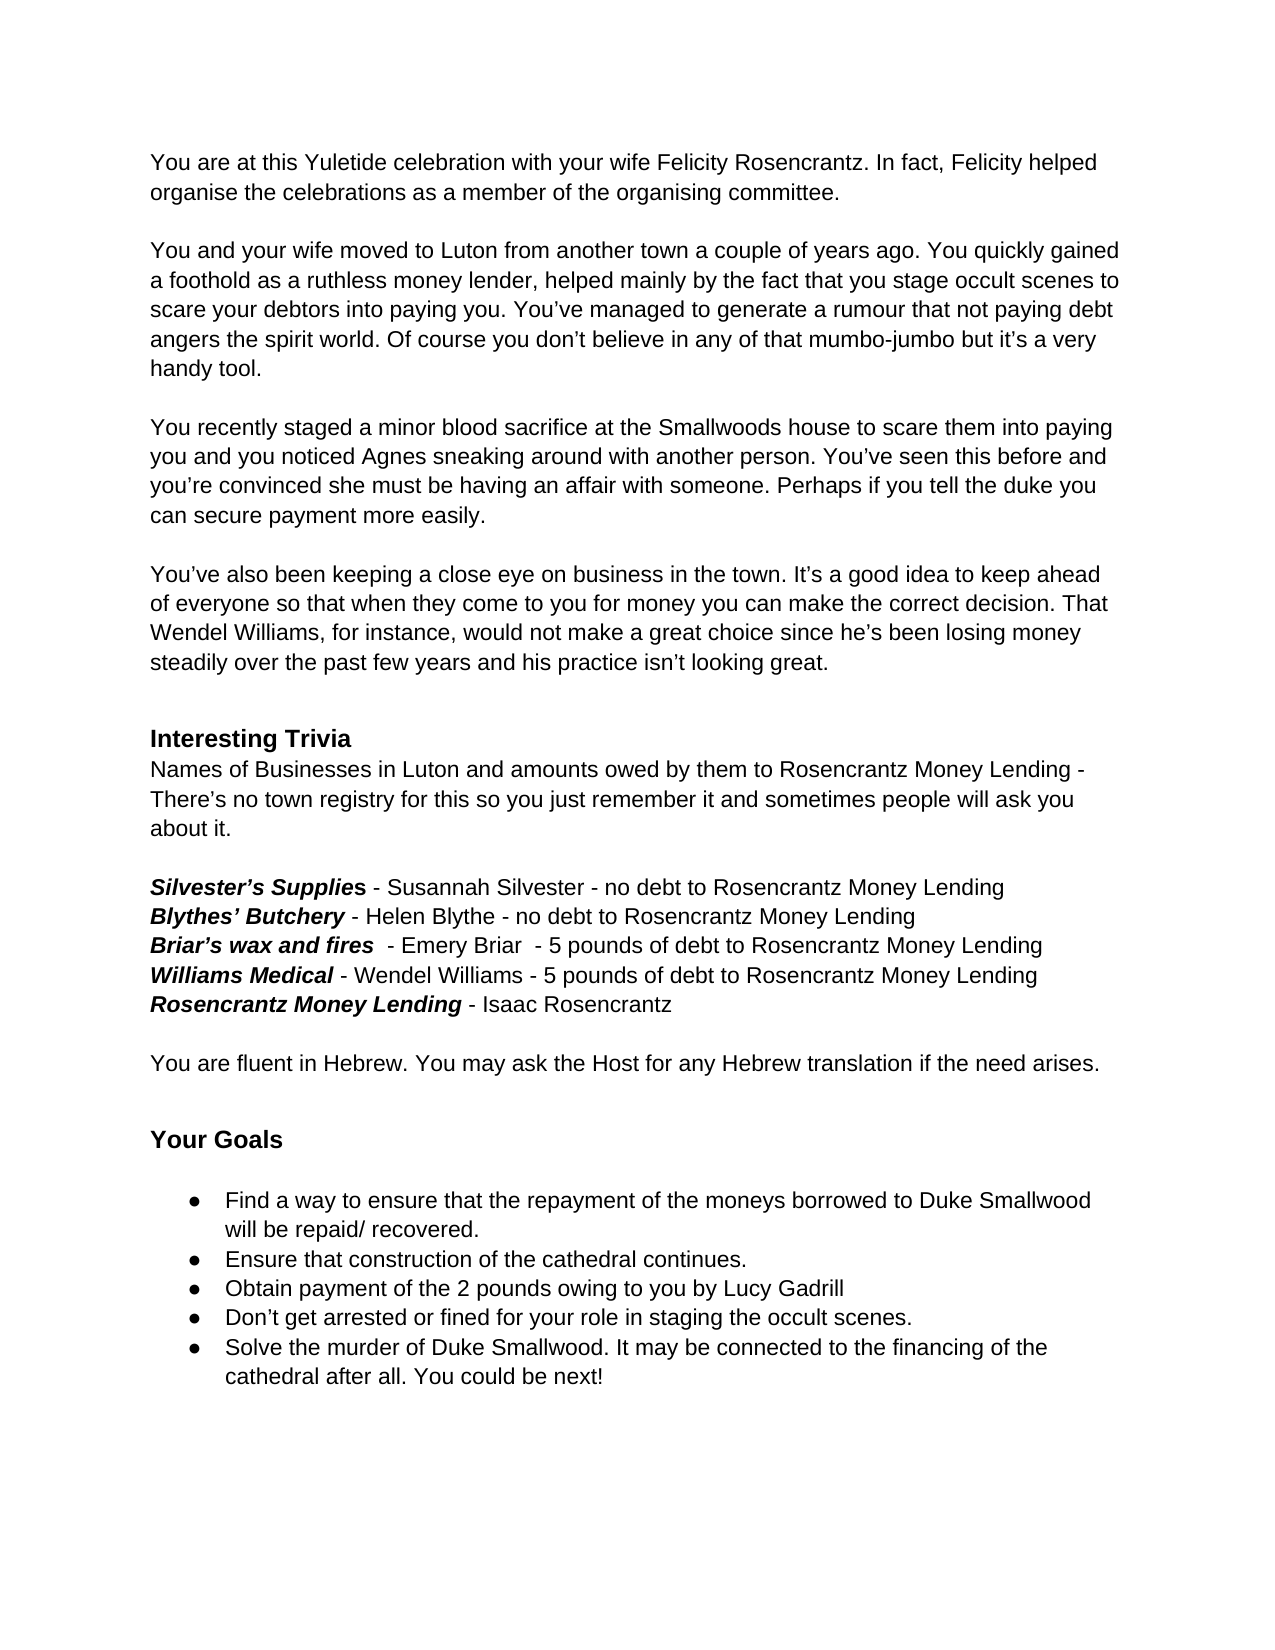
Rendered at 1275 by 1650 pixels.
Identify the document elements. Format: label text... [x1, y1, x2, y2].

subtitle Your Goals [150, 1126, 1125, 1154]
subtitle Interesting Trivia [150, 725, 1125, 753]
list Find a way to ensure that the repayment of the moneys borrowed to Duke Smallwood will be repaid/ recovered. [187, 1187, 1125, 1242]
text You are fluent in Hebrew. You may ask the Host for any Hebrew translation if the need arises. [150, 1051, 1125, 1076]
text Blythes’ Butchery - Helen Blythe - no debt to Rosencrantz Money Lending [150, 904, 1125, 929]
list Obtain payment of the 2 pounds owing to you by Lucy Gadrill [187, 1276, 1125, 1301]
text Rosencrantz Money Lending - Isaac Rosencrantz [150, 992, 1125, 1017]
text You and your wife moved to Luton from another town a couple of years ago. You quickly gained a foothold as a ruthless money lender, helped mainly by the fact that you stage occult scenes to scare your debtors into paying you. You’ve managed to generate a rumour that not paying debt angers the spirit world. Of course you don’t believe in any of that mumbo-jumbo but it’s a very handy tool. [150, 238, 1125, 381]
text Silvester’s Supplies - Susannah Silvester - no debt to Rosencrantz Money Lending [150, 874, 1125, 900]
text You’ve also been keeping a close eye on business in the town. It’s a good idea to keep ahead of everyone so that when they come to you for money you can make the correct decision. That Wendel Williams, for instance, would not make a great choice since he’s been losing money steadily over the past few years and his practice isn’t looking great. [150, 561, 1125, 675]
text Williams Medical - Wendel Williams - 5 pounds of debt to Rosencrantz Money Lending [150, 962, 1125, 988]
text Names of Businesses in Luton and amounts owed by them to Rosencrantz Money Lending - There’s no town registry for this so you just remember it and sometimes people will ask you about it. [150, 757, 1125, 841]
text You recently staged a minor blood sacrifice at the Smallwoods house to scare them into paying you and you noticed Agnes sneaking around with another person. You’ve seen this before and you’re convinced she must be having an affair with someone. Perhaps if you tell the duke you can secure payment more easily. [150, 414, 1125, 528]
list Solve the murder of Duke Smallwood. It may be connected to the financing of the cathedral after all. You could be next! [187, 1334, 1125, 1389]
list Don’t get arrested or fined for your role in staging the occult scenes. [187, 1305, 1125, 1331]
text Briar’s wax and fires - Emery Briar - 5 pounds of debt to Rosencrantz Money Lending [150, 933, 1125, 959]
text You are at this Yuletide celebration with your wife Felicity Rosencrantz. In fact, Felicity helped organise the celebrations as a member of the organising committee. [150, 150, 1125, 205]
list Ensure that construction of the cathedral continues. [187, 1246, 1125, 1272]
